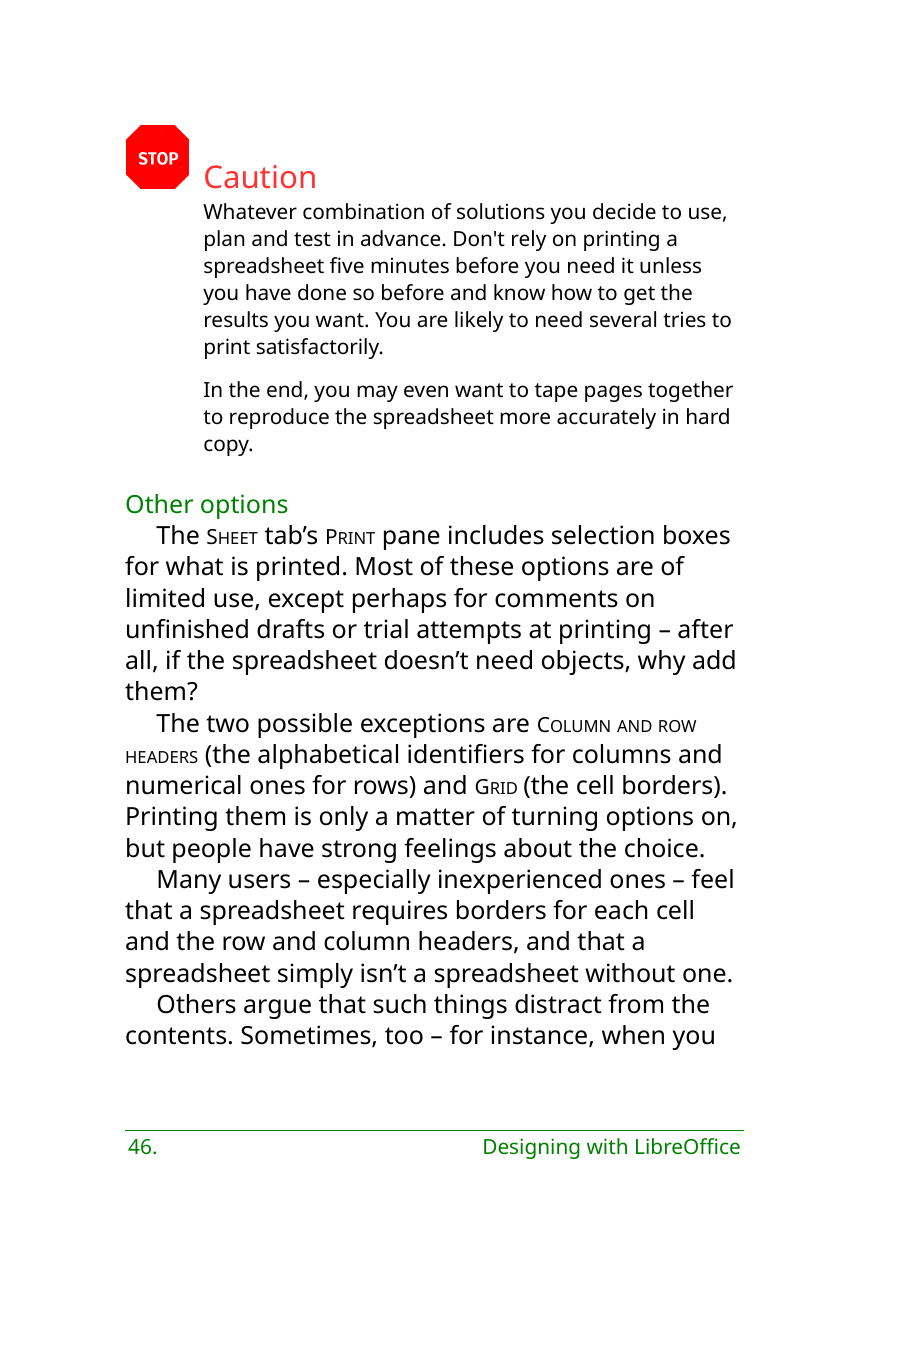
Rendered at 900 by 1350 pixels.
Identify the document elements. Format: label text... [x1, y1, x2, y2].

text Others argue that such things distract from the contents. Sometimes, too – for instance, when you [125, 988, 744, 1051]
text Whatever combination of solutions you decide to use, plan and test in advance. Don't rely on printing a spreadsheet five minutes before you need it unless you have done so before and know how to get the results you want. You are likely to need several tries to print satisfactorily. [203, 198, 744, 360]
subtitle Other options [125, 488, 744, 519]
picture [126, 125, 189, 189]
text The two possible exceptions are Column and row headers (the alphabetical identifiers for columns and numerical ones for rows) and Grid (the cell borders). Printing them is only a matter of turning options on, but people have strong feelings about the choice. [125, 707, 744, 863]
text Many users – especially inexperienced ones – feel that a spreadsheet requires borders for each cell and the row and column headers, and that a spreadsheet simply isn’t a spreadsheet without one. [125, 863, 744, 988]
list Caution [125, 125, 744, 198]
text In the end, you may even want to tape pages together to reproduce the spreadsheet more accurately in hard copy. [203, 376, 744, 457]
text The Sheet tab’s Print pane includes selection boxes for what is printed. Most of these options are of limited use, except perhaps for comments on unfinished drafts or trial attempts at printing – after all, if the spreadsheet doesn’t need objects, why add them? [125, 519, 744, 707]
